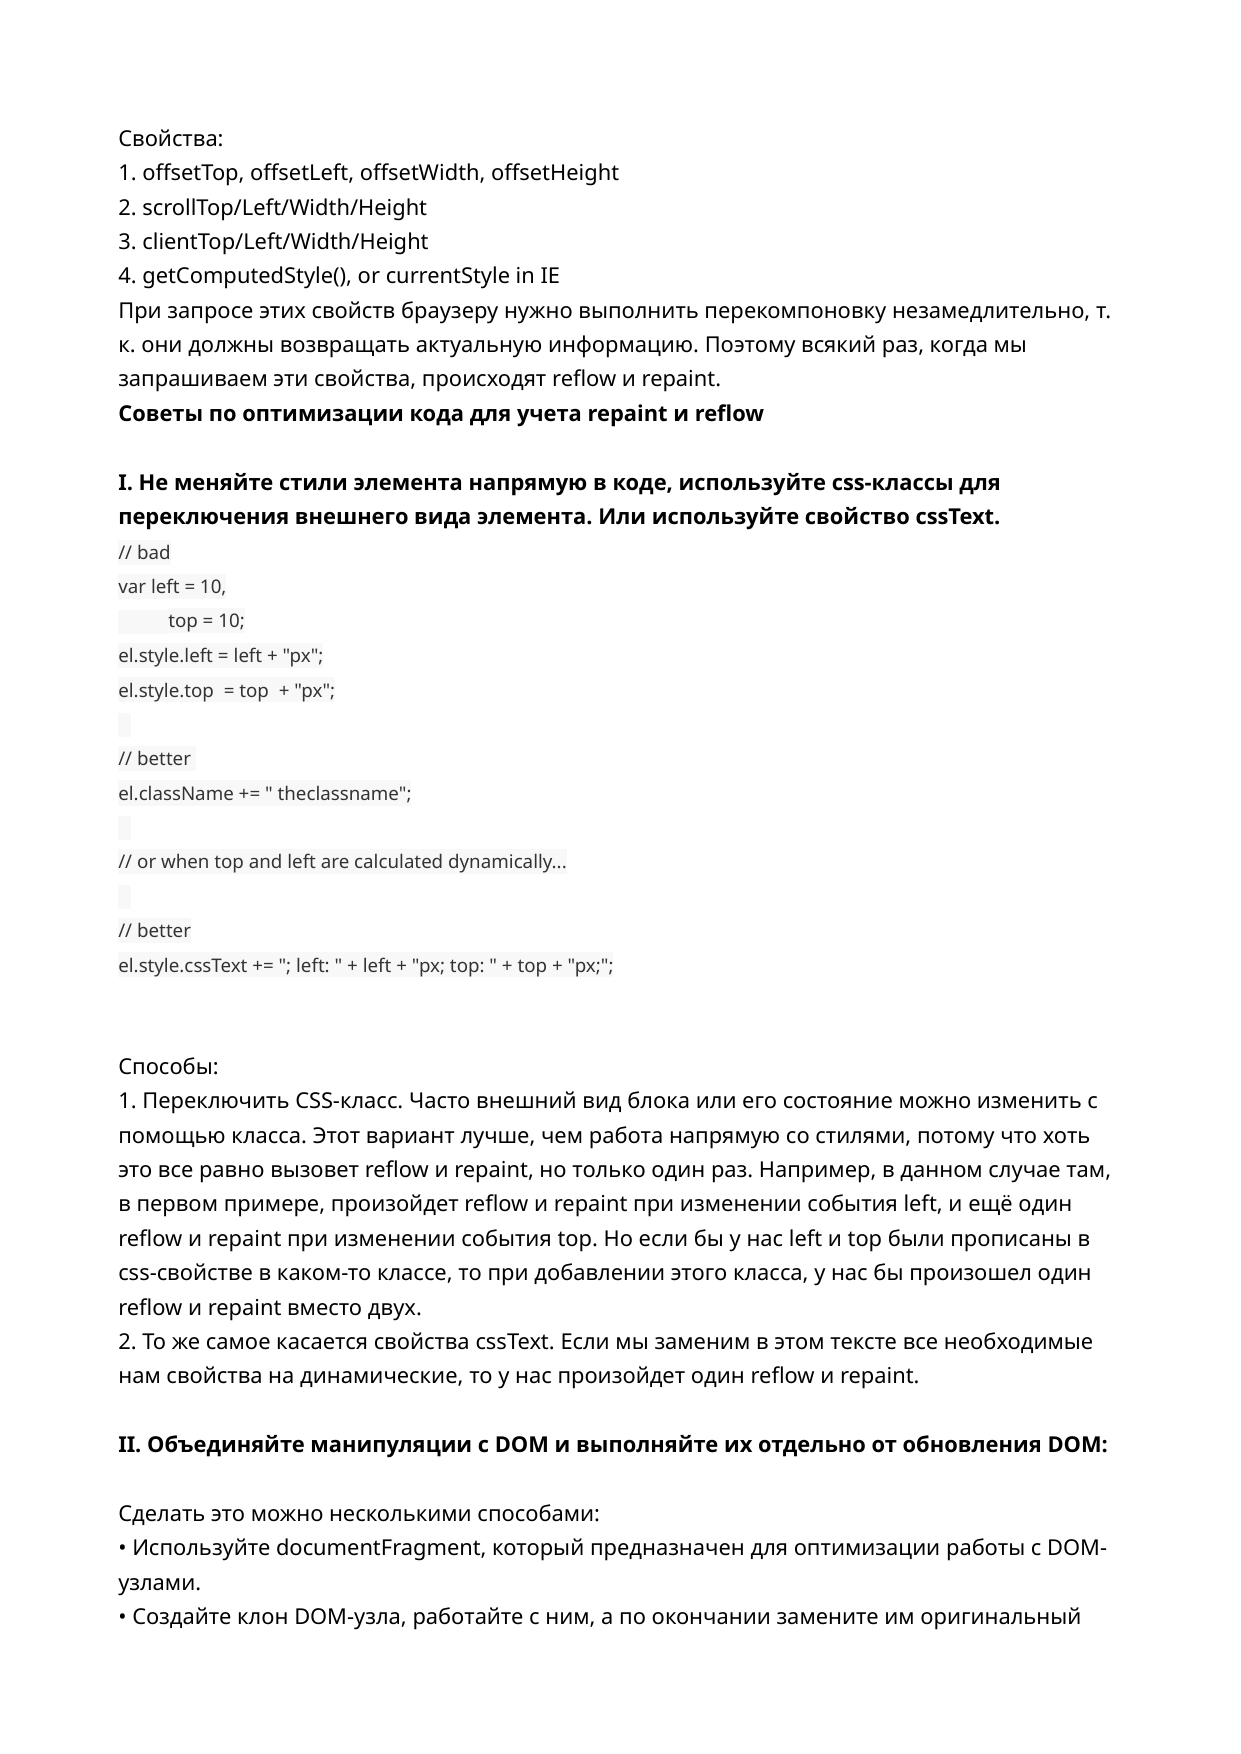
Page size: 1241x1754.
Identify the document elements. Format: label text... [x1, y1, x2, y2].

text el.style.left = left + "px"; [118, 634, 1122, 668]
text Свойства: 1. offsetTop, offsetLeft, offsetWidth, offsetHeight 2. scrollTop/Left/Width/Height 3. clientTop/Left/Width/Height 4. getComputedStyle(), or currentStyle in IE При запросе этих свойств браузеру нужно выполнить перекомпоновку незамедлительно, т. к. они должны возвращать актуальную информацию. Поэтому всякий раз, когда мы запрашиваем эти свойства, происходят reflow и repaint. [118, 118, 1122, 393]
text el.style.cssText += "; left: " + left + "px; top: " + top + "px;"; [118, 943, 1122, 977]
text var left = 10, [118, 565, 1122, 599]
subtitle Советы по оптимизации кода для учета repaint и reflow [118, 393, 1122, 427]
text top = 10; [118, 599, 1122, 634]
text el.className += " theclassname"; [118, 771, 1122, 806]
text el.style.top = top + "px"; [118, 668, 1122, 702]
text // bad [118, 531, 1122, 565]
text // or when top and left are calculated dynamically... [118, 840, 1122, 874]
text Способы: 1. Переключить CSS-класс. Часто внешний вид блока или его состояние можно изменить с помощью класса. Этот вариант лучше, чем работа напрямую со стилями, потому что хоть это все равно вызовет reflow и repaint, но только один раз. Например, в данном случае там, в первом примере, произойдет reflow и repaint при изменении события left, и ещё один reflow и repaint при изменении события top. Но если бы у нас left и top были прописаны в css-свойстве в каком-то классе, то при добавлении этого класса, у нас бы произошел один reflow и repaint вместо двух. 2. То же самое касается свойства cssText. Если мы заменим в этом тексте все необходимые нам свойства на динамические, то у нас произойдет один reflow и repaint. II. Объединяйте манипуляции с DOM и выполняйте их отдельно от обновления DOM: Сделать это можно несколькими способами: • Используйте documentFragment, который предназначен для оптимизации работы с DOM-узлами. • Создайте клон DOM-узла, работайте с ним, а по окончании замените им оригинальный [118, 977, 1122, 1631]
text // better [118, 737, 1122, 771]
text // better [118, 909, 1122, 943]
text I. Не меняйте стили элемента напрямую в коде, используйте css-классы для переключения внешнего вида элемента. Или используйте свойство cssText. [118, 427, 1122, 531]
